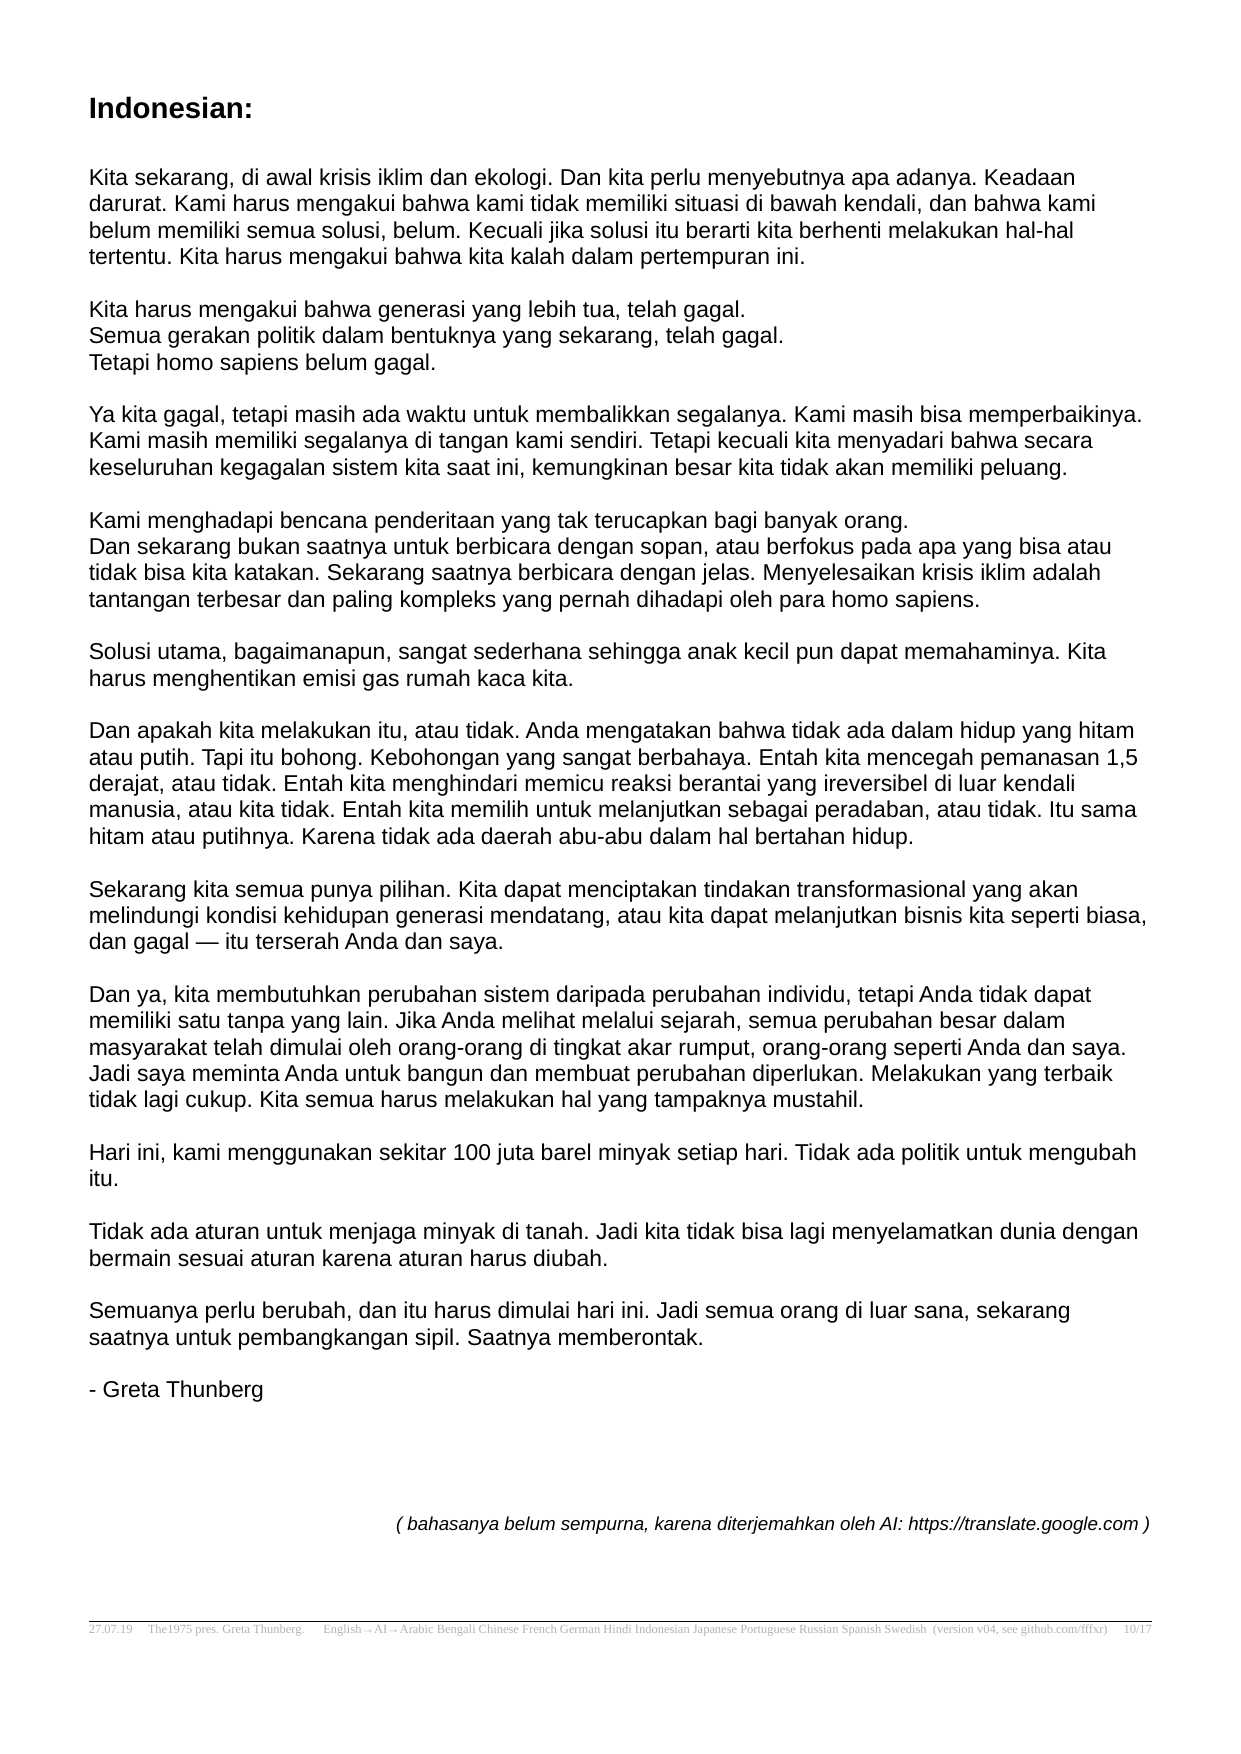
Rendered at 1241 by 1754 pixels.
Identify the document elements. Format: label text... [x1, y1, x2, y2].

text Kita sekarang, di awal krisis iklim dan ekologi. Dan kita perlu menyebutnya apa adanya. Keadaan darurat. Kami harus mengakui bahwa kami tidak memiliki situasi di bawah kendali, dan bahwa kami belum memiliki semua solusi, belum. Kecuali jika solusi itu berarti kita berhenti melakukan hal-hal tertentu. Kita harus mengakui bahwa kita kalah dalam pertempuran ini. [88, 164, 1152, 269]
text Kami menghadapi bencana penderitaan yang tak terucapkan bagi banyak orang. [88, 507, 1152, 533]
text Ya kita gagal, tetapi masih ada waktu untuk membalikkan segalanya. Kami masih bisa memperbaikinya. Kami masih memiliki segalanya di tangan kami sendiri. Tetapi kecuali kita menyadari bahwa secara keseluruhan kegagalan sistem kita saat ini, kemungkinan besar kita tidak akan memiliki peluang. [88, 401, 1152, 480]
text Hari ini, kami menggunakan sekitar 100 juta barel minyak setiap hari. Tidak ada politik untuk mengubah itu. [88, 1139, 1152, 1192]
text - Greta Thunberg [88, 1376, 1152, 1403]
text Kita harus mengakui bahwa generasi yang lebih tua, telah gagal. [88, 296, 1152, 322]
text Solusi utama, bagaimanapun, sangat sederhana sehingga anak kecil pun dapat memahaminya. Kita harus menghentikan emisi gas rumah kaca kita. [88, 638, 1152, 691]
text Dan apakah kita melakukan itu, atau tidak. Anda mengatakan bahwa tidak ada dalam hidup yang hitam atau putih. Tapi itu bohong. Kebohongan yang sangat berbahaya. Entah kita mencegah pemanasan 1,5 derajat, atau tidak. Entah kita menghindari memicu reaksi berantai yang ireversibel di luar kendali manusia, atau kita tidak. Entah kita memilih untuk melanjutkan sebagai peradaban, atau tidak. Itu sama hitam atau putihnya. Karena tidak ada daerah abu-abu dalam hal bertahan hidup. [88, 717, 1152, 849]
text Dan ya, kita membutuhkan perubahan sistem daripada perubahan individu, tetapi Anda tidak dapat memiliki satu tanpa yang lain. Jika Anda melihat melalui sejarah, semua perubahan besar dalam masyarakat telah dimulai oleh orang-orang di tingkat akar rumput, orang-orang seperti Anda dan saya. Jadi saya meminta Anda untuk bangun dan membuat perubahan diperlukan. Melakukan yang terbaik tidak lagi cukup. Kita semua harus melakukan hal yang tampaknya mustahil. [88, 981, 1152, 1113]
text Tidak ada aturan untuk menjaga minyak di tanah. Jadi kita tidak bisa lagi menyelamatkan dunia dengan bermain sesuai aturan karena aturan harus diubah. [88, 1218, 1152, 1271]
subtitle Indonesian: [88, 91, 1152, 125]
text Sekarang kita semua punya pilihan. Kita dapat menciptakan tindakan transformasional yang akan melindungi kondisi kehidupan generasi mendatang, atau kita dapat melanjutkan bisnis kita seperti biasa, dan gagal — itu terserah Anda dan saya. [88, 876, 1152, 954]
text Semua gerakan politik dalam bentuknya yang sekarang, telah gagal. [88, 322, 1152, 348]
text Semuanya perlu berubah, dan itu harus dimulai hari ini. Jadi semua orang di luar sana, sekarang saatnya untuk pembangkangan sipil. Saatnya memberontak. [88, 1297, 1152, 1350]
text ( bahasanya belum sempurna, karena diterjemahkan oleh AI: https://translate.google.com ) [88, 1513, 1152, 1534]
text Tetapi homo sapiens belum gagal. [88, 348, 1152, 375]
text Dan sekarang bukan saatnya untuk berbicara dengan sopan, atau berfokus pada apa yang bisa atau tidak bisa kita katakan. Sekarang saatnya berbicara dengan jelas. Menyelesaikan krisis iklim adalah tantangan terbesar dan paling kompleks yang pernah dihadapi oleh para homo sapiens. [88, 533, 1152, 612]
